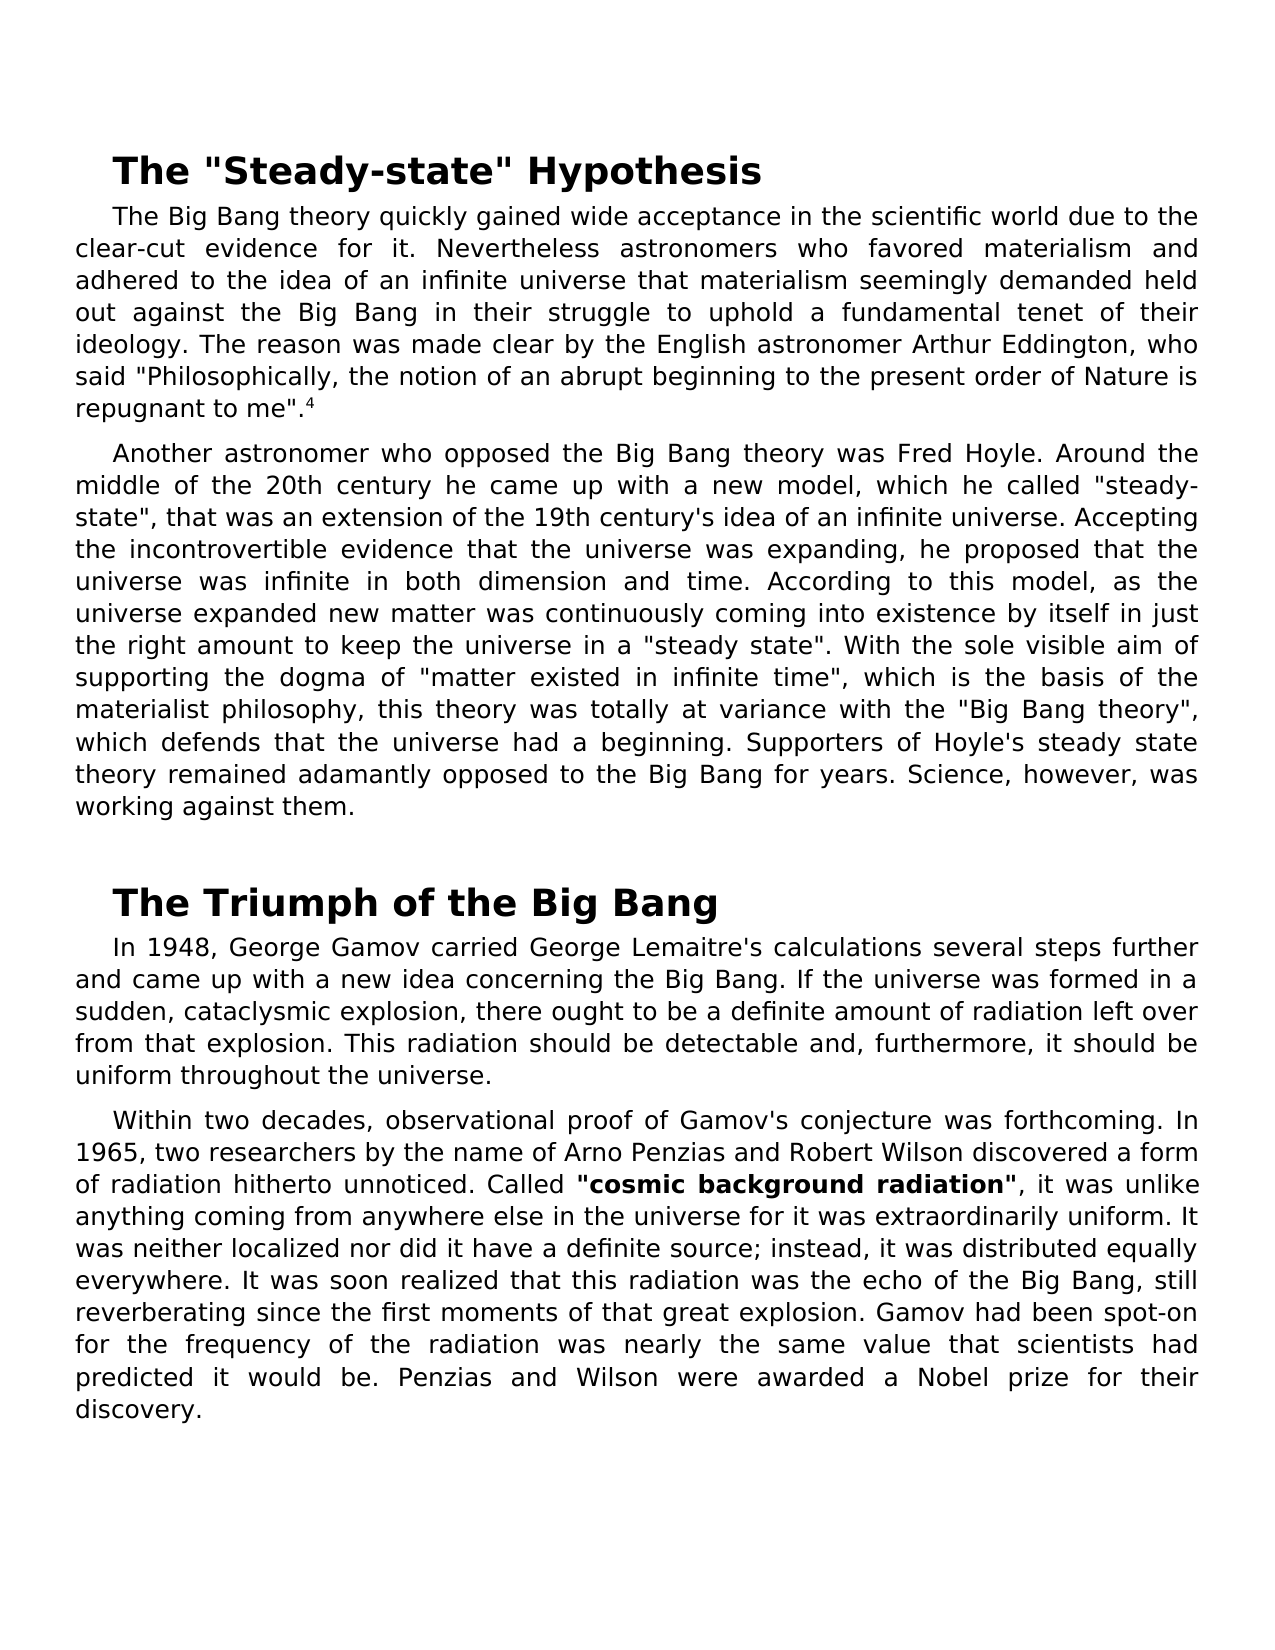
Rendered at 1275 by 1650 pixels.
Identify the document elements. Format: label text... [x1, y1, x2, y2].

subtitle The Triumph of the Big Bang [112, 881, 1200, 925]
text The Big Bang theory quickly gained wide acceptance in the scientific world due to the clear-cut evidence for it. Nevertheless astronomers who favored materialism and adhered to the idea of an infinite universe that materialism seemingly demanded held out against the Big Bang in their struggle to uphold a fundamental tenet of their ideology. The reason was made clear by the English astronomer Arthur Eddington, who said "Philosophically, the notion of an abrupt beginning to the present order of Nature is repugnant to me".4 [75, 202, 1200, 424]
text Another astronomer who opposed the Big Bang theory was Fred Hoyle. Around the middle of the 20th century he came up with a new model, which he called "steady-state", that was an extension of the 19th century's idea of an infinite universe. Accepting the incontrovertible evidence that the universe was expanding, he proposed that the universe was infinite in both dimension and time. According to this model, as the universe expanded new matter was continuously coming into existence by itself in just the right amount to keep the universe in a "steady state". With the sole visible aim of supporting the dogma of "matter existed in infinite time", which is the basis of the materialist philosophy, this theory was totally at variance with the "Big Bang theory", which defends that the universe had a beginning. Supporters of Hoyle's steady state theory remained adamantly opposed to the Big Bang for years. Science, however, was working against them. [75, 439, 1200, 821]
text Within two decades, observational proof of Gamov's conjecture was forthcoming. In 1965, two researchers by the name of Arno Penzias and Robert Wilson discovered a form of radiation hitherto unnoticed. Called "cosmic background radiation", it was unlike anything coming from anywhere else in the universe for it was extraordinarily uniform. It was neither localized nor did it have a definite source; instead, it was distributed equally everywhere. It was soon realized that this radiation was the echo of the Big Bang, still reverberating since the first moments of that great explosion. Gamov had been spot-on for the frequency of the radiation was nearly the same value that scientists had predicted it would be. Penzias and Wilson were awarded a Nobel prize for their discovery. [75, 1106, 1200, 1424]
text In 1948, George Gamov carried George Lemaitre's calculations several steps further and came up with a new idea concerning the Big Bang. If the universe was formed in a sudden, cataclysmic explosion, there ought to be a definite amount of radiation left over from that explosion. This radiation should be detectable and, furthermore, it should be uniform throughout the universe. [75, 933, 1200, 1091]
subtitle The "Steady-state" Hypothesis [112, 150, 1200, 194]
